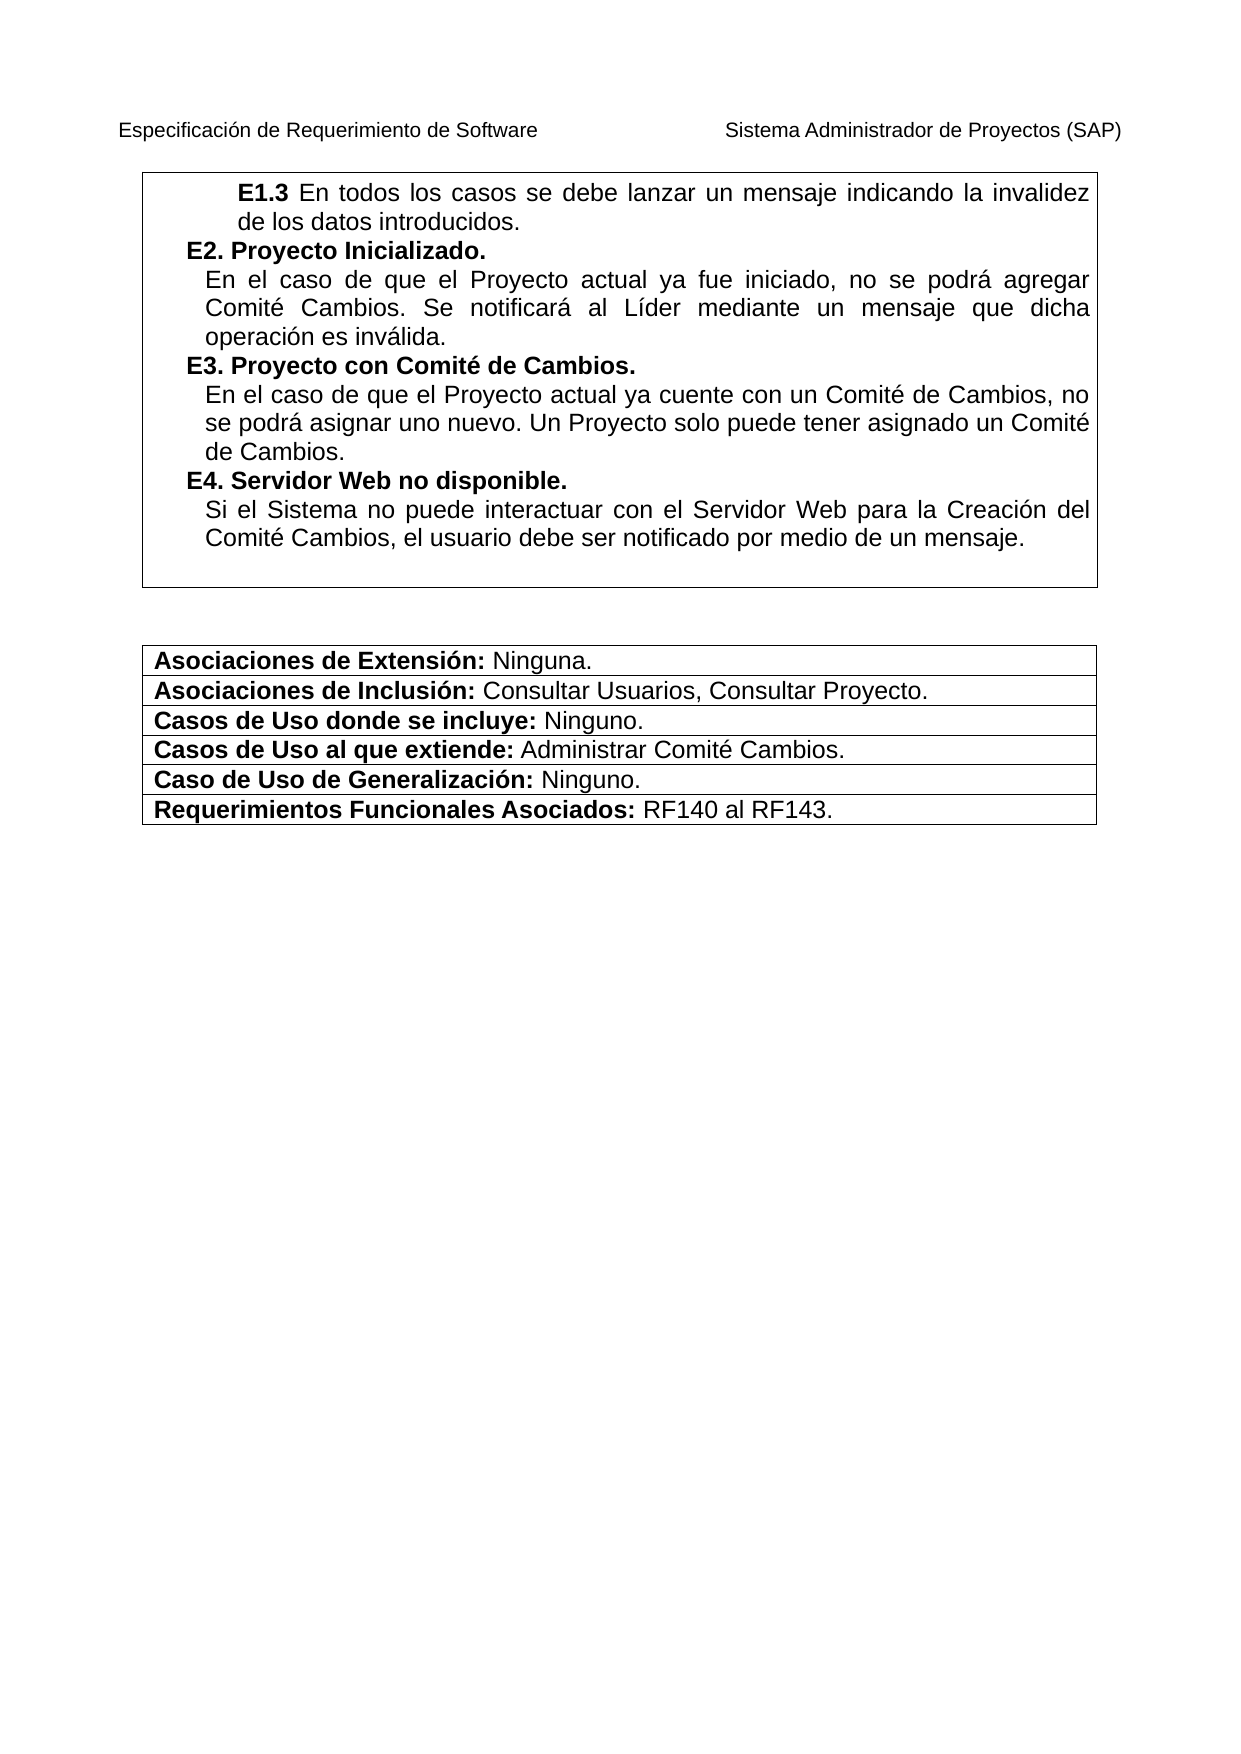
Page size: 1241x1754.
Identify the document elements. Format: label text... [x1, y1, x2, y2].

table_cell Requerimientos Funcionales Asociados: RF140 al RF143. [143, 795, 1096, 824]
table_cell Casos de Uso donde se incluye: Ninguno. [143, 706, 1096, 734]
table_cell Casos de Uso al que extiende: Administrar Comité Cambios. [143, 736, 1096, 764]
table_cell E1.3 En todos los casos se debe lanzar un mensaje indicando la invalidez de los datos introducidos. E2. Proyecto Inicializado. En el caso de que el Proyecto actual ya fue iniciado, no se podrá agregar Comité Cambios. Se notificará al Líder mediante un mensaje que dicha operación es inválida. E3. Proyecto con Comité de Cambios. En el caso de que el Proyecto actual ya cuente con un Comité de Cambios, no se podrá asignar uno nuevo. Un Proyecto solo puede tener asignado un Comité de Cambios. E4. Servidor Web no disponible. Si el Sistema no puede interactuar con el Servidor Web para la Creación del Comité Cambios, el usuario debe ser notificado por medio de un mensaje. [143, 173, 1097, 587]
table_header Asociaciones de Extensión: Ninguna. [143, 646, 1096, 675]
table_cell Caso de Uso de Generalización: Ninguno. [143, 765, 1096, 794]
table_cell Asociaciones de Inclusión: Consultar Usuarios, Consultar Proyecto. [143, 676, 1096, 705]
